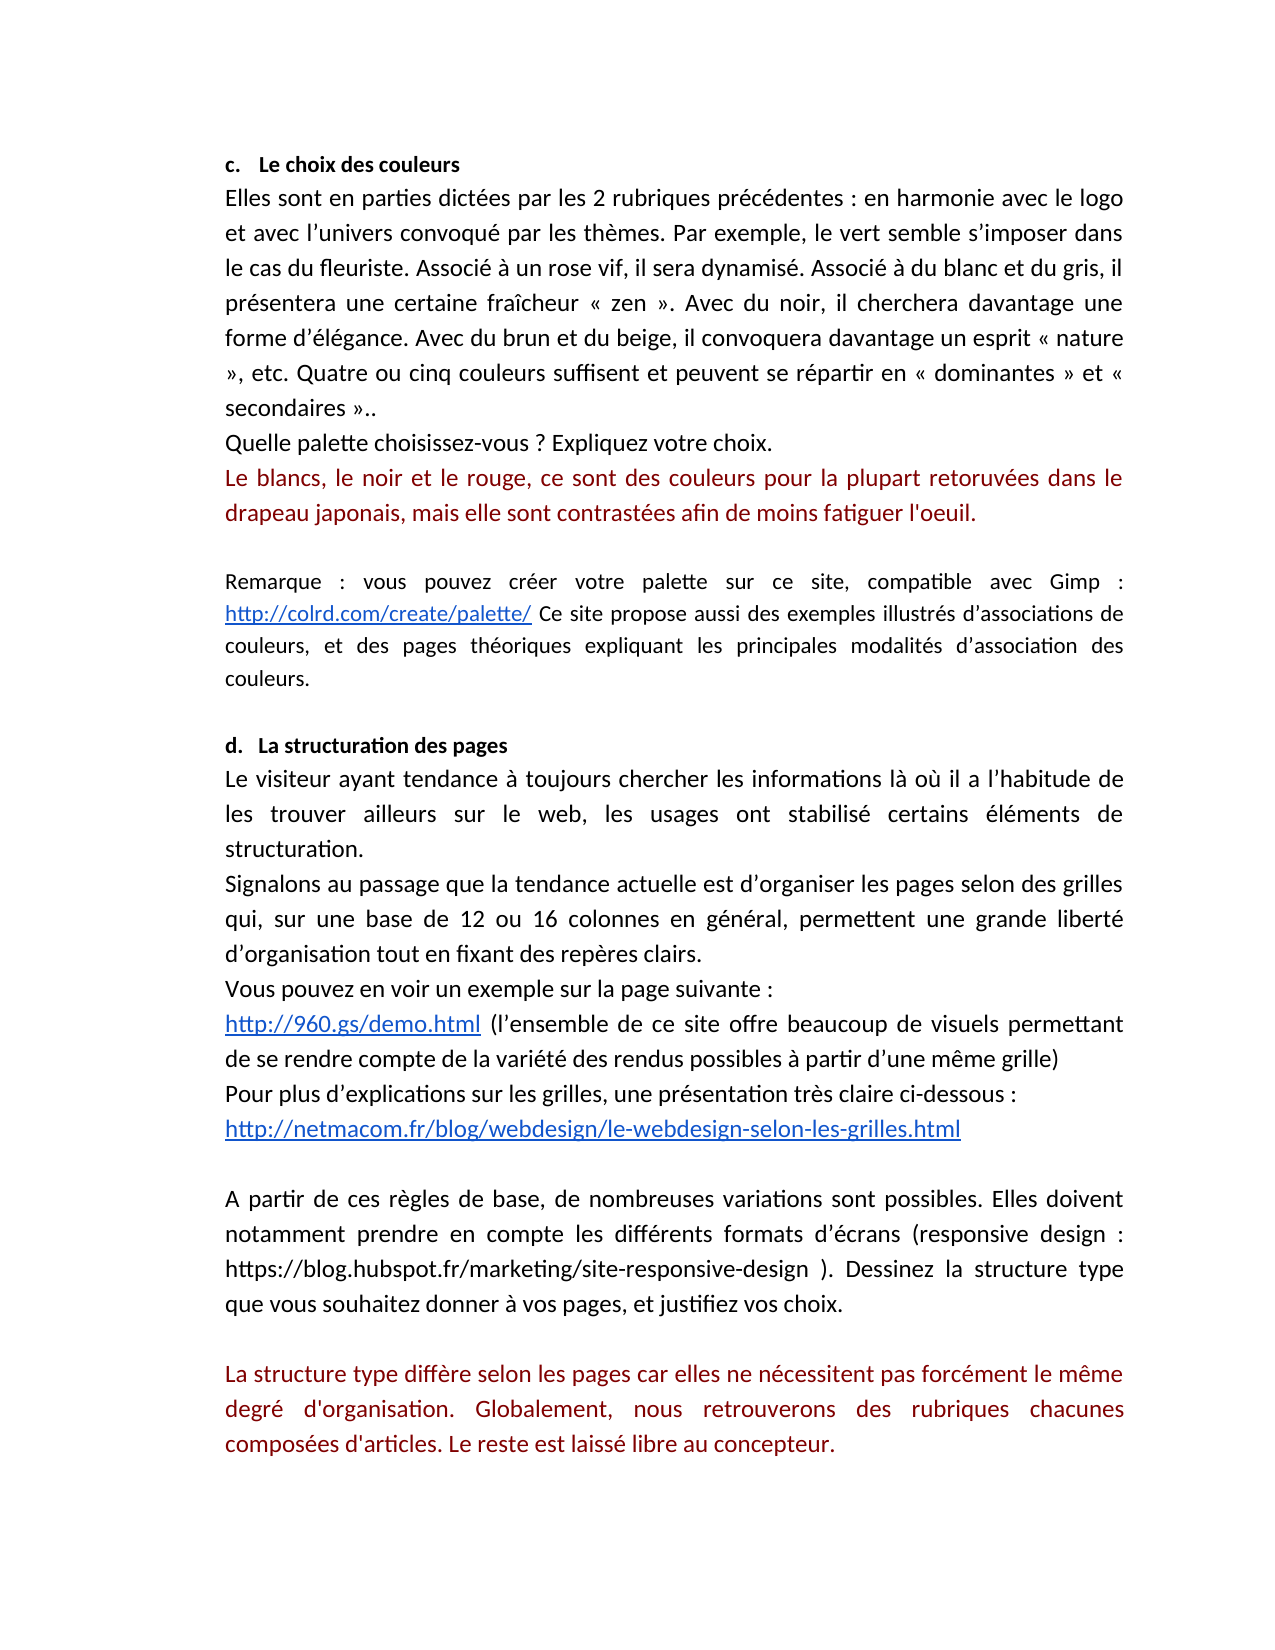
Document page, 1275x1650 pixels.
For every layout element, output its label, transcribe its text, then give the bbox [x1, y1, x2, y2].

text Vous pouvez en voir un exemple sur la page suivante : [225, 973, 1125, 1004]
text Elles sont en parties dictées par les 2 rubriques précédentes : en harmonie avec le logo et avec l’univers convoqué par les thèmes. Par exemple, le vert semble s’imposer dans le cas du fleuriste. Associé à un rose vif, il sera dynamisé. Associé à du blanc et du gris, il présentera une certaine fraîcheur « zen ». Avec du noir, il cherchera davantage une forme d’élégance. Avec du brun et du beige, il convoquera davantage un esprit « nature », etc. Quatre ou cinq couleurs suffisent et peuvent se répartir en « dominantes » et « secondaires ».. [225, 182, 1125, 423]
text Le blancs, le noir et le rouge, ce sont des couleurs pour la plupart retoruvées dans le drapeau japonais, mais elle sont contrastées afin de moins fatiguer l'oeuil. [225, 462, 1125, 528]
text http://960.gs/demo.html (l’ensemble de ce site offre beaucoup de visuels permettant de se rendre compte de la variété des rendus possibles à partir d’une même grille) [225, 1008, 1125, 1074]
text Pour plus d’explications sur les grilles, une présentation très claire ci-dessous : [225, 1078, 1125, 1109]
text Quelle palette choisissez-vous ? Expliquez votre choix. [225, 427, 1125, 458]
text Signalons au passage que la tendance actuelle est d’organiser les pages selon des grilles qui, sur une base de 12 ou 16 colonnes en général, permettent une grande liberté d’organisation tout en fixant des repères clairs. [225, 868, 1125, 969]
text Le visiteur ayant tendance à toujours chercher les informations là où il a l’habitude de les trouver ailleurs sur le web, les usages ont stabilisé certains éléments de structuration. [225, 763, 1125, 864]
text Remarque : vous pouvez créer votre palette sur ce site, compatible avec Gimp : http://colrd.com/create/palette/ Ce site propose aussi des exemples illustrés d’associations de couleurs, et des pages théoriques expliquant les principales modalités d’association des couleurs. [225, 567, 1125, 692]
text http://netmacom.fr/blog/webdesign/le-webdesign-selon-les-grilles.html [225, 1113, 1125, 1144]
text La structure type diffère selon les pages car elles ne nécessitent pas forcément le même degré d'organisation. Globalement, nous retrouverons des rubriques chacunes composées d'articles. Le reste est laissé libre au concepteur. [225, 1358, 1125, 1459]
text d. La structuration des pages [225, 731, 1125, 759]
text c. Le choix des couleurs [225, 150, 1125, 178]
text A partir de ces règles de base, de nombreuses variations sont possibles. Elles doivent notamment prendre en compte les différents formats d’écrans (responsive design : https://blog.hubspot.fr/marketing/site-responsive-design ). Dessinez la structure type que vous souhaitez donner à vos pages, et justifiez vos choix. [225, 1183, 1125, 1319]
